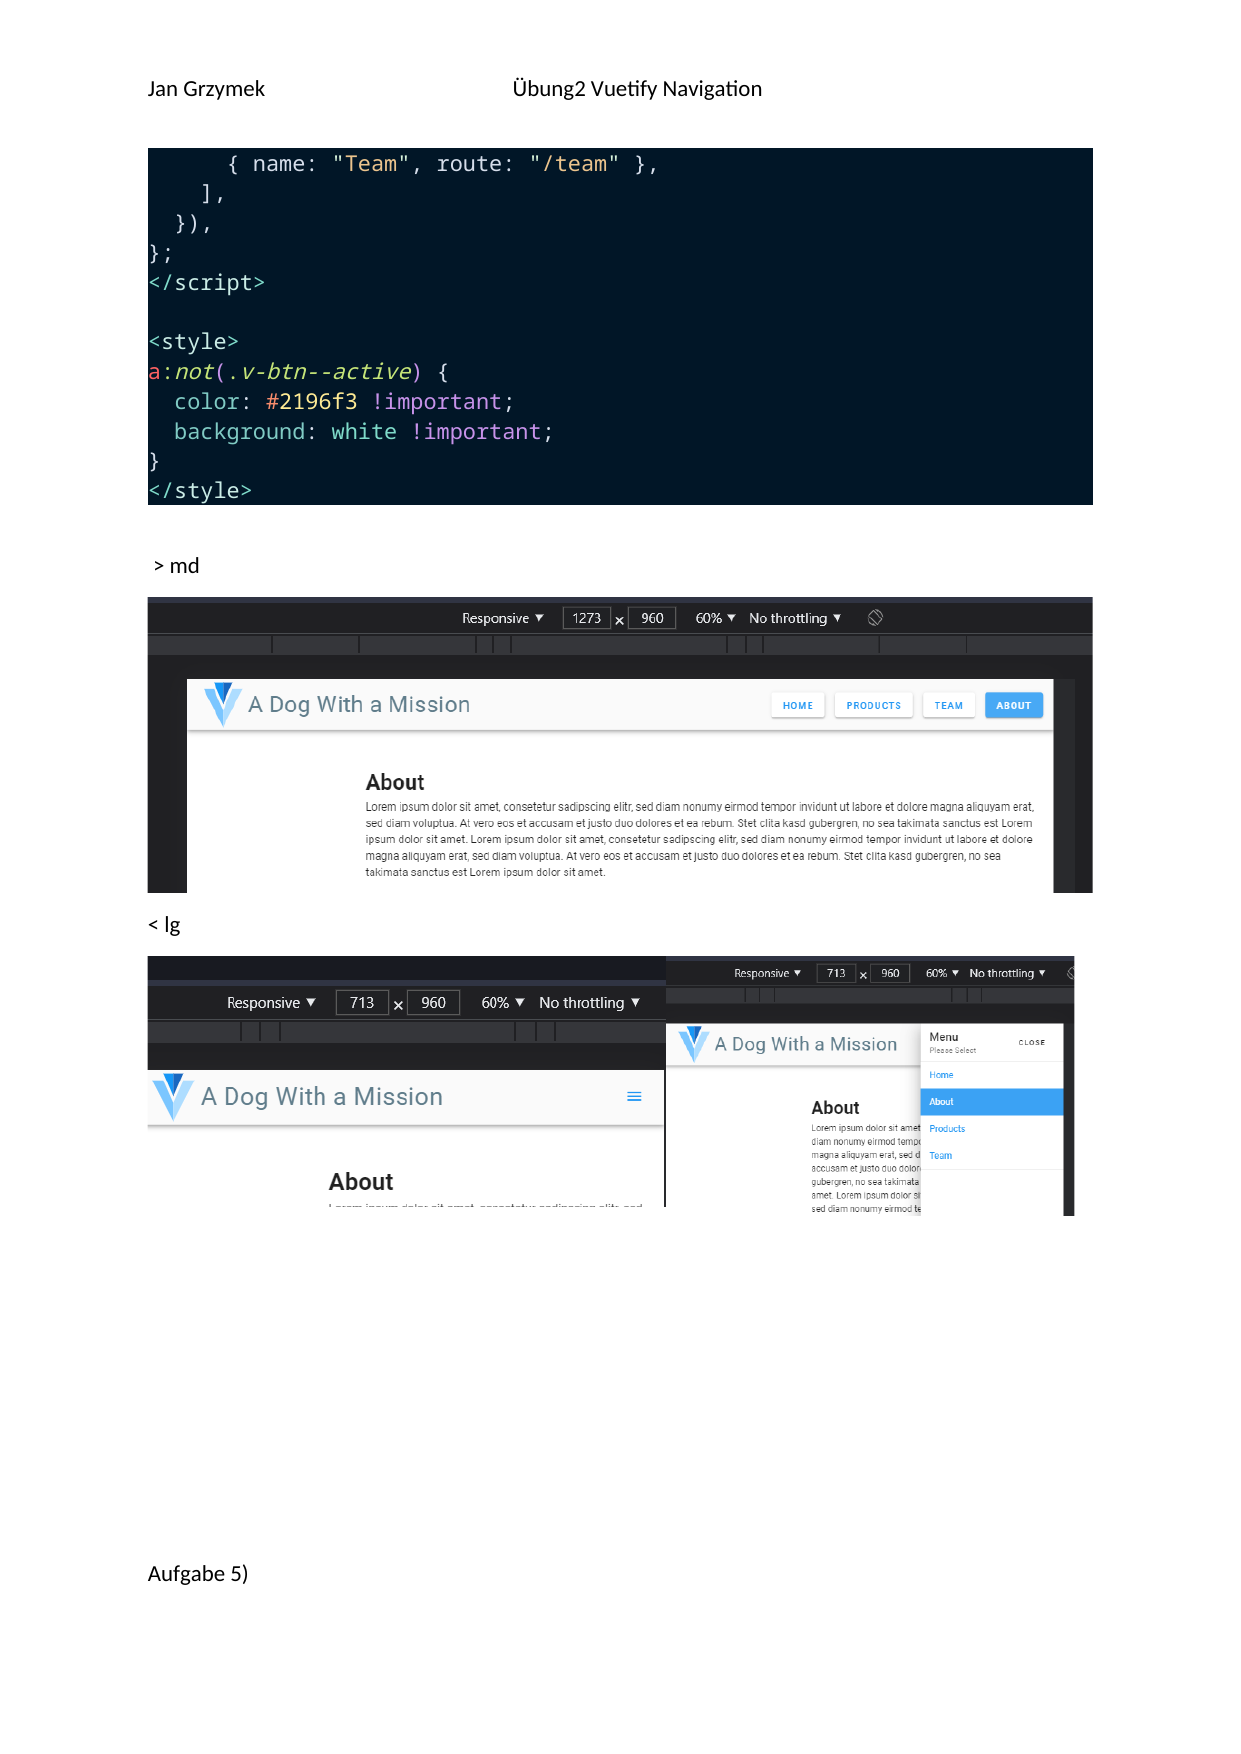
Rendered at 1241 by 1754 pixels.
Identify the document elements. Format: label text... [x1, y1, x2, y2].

text </style> [148, 475, 1093, 505]
text a:not(.v-btn--active) { [148, 356, 1093, 386]
text ], [148, 177, 1093, 207]
text }; [148, 237, 1093, 267]
text color: #2196f3 !important; [148, 386, 1093, 416]
text > md [148, 551, 1093, 579]
text Aufgabe 5) [148, 1559, 1093, 1587]
text </script> [148, 267, 1093, 297]
text } [148, 446, 1093, 475]
text background: white !important; [148, 416, 1093, 446]
text }), [148, 207, 1093, 237]
text <style> [148, 326, 1093, 356]
text { name: "Team", route: "/team" }, [148, 148, 1093, 177]
text < lg [148, 911, 1093, 938]
